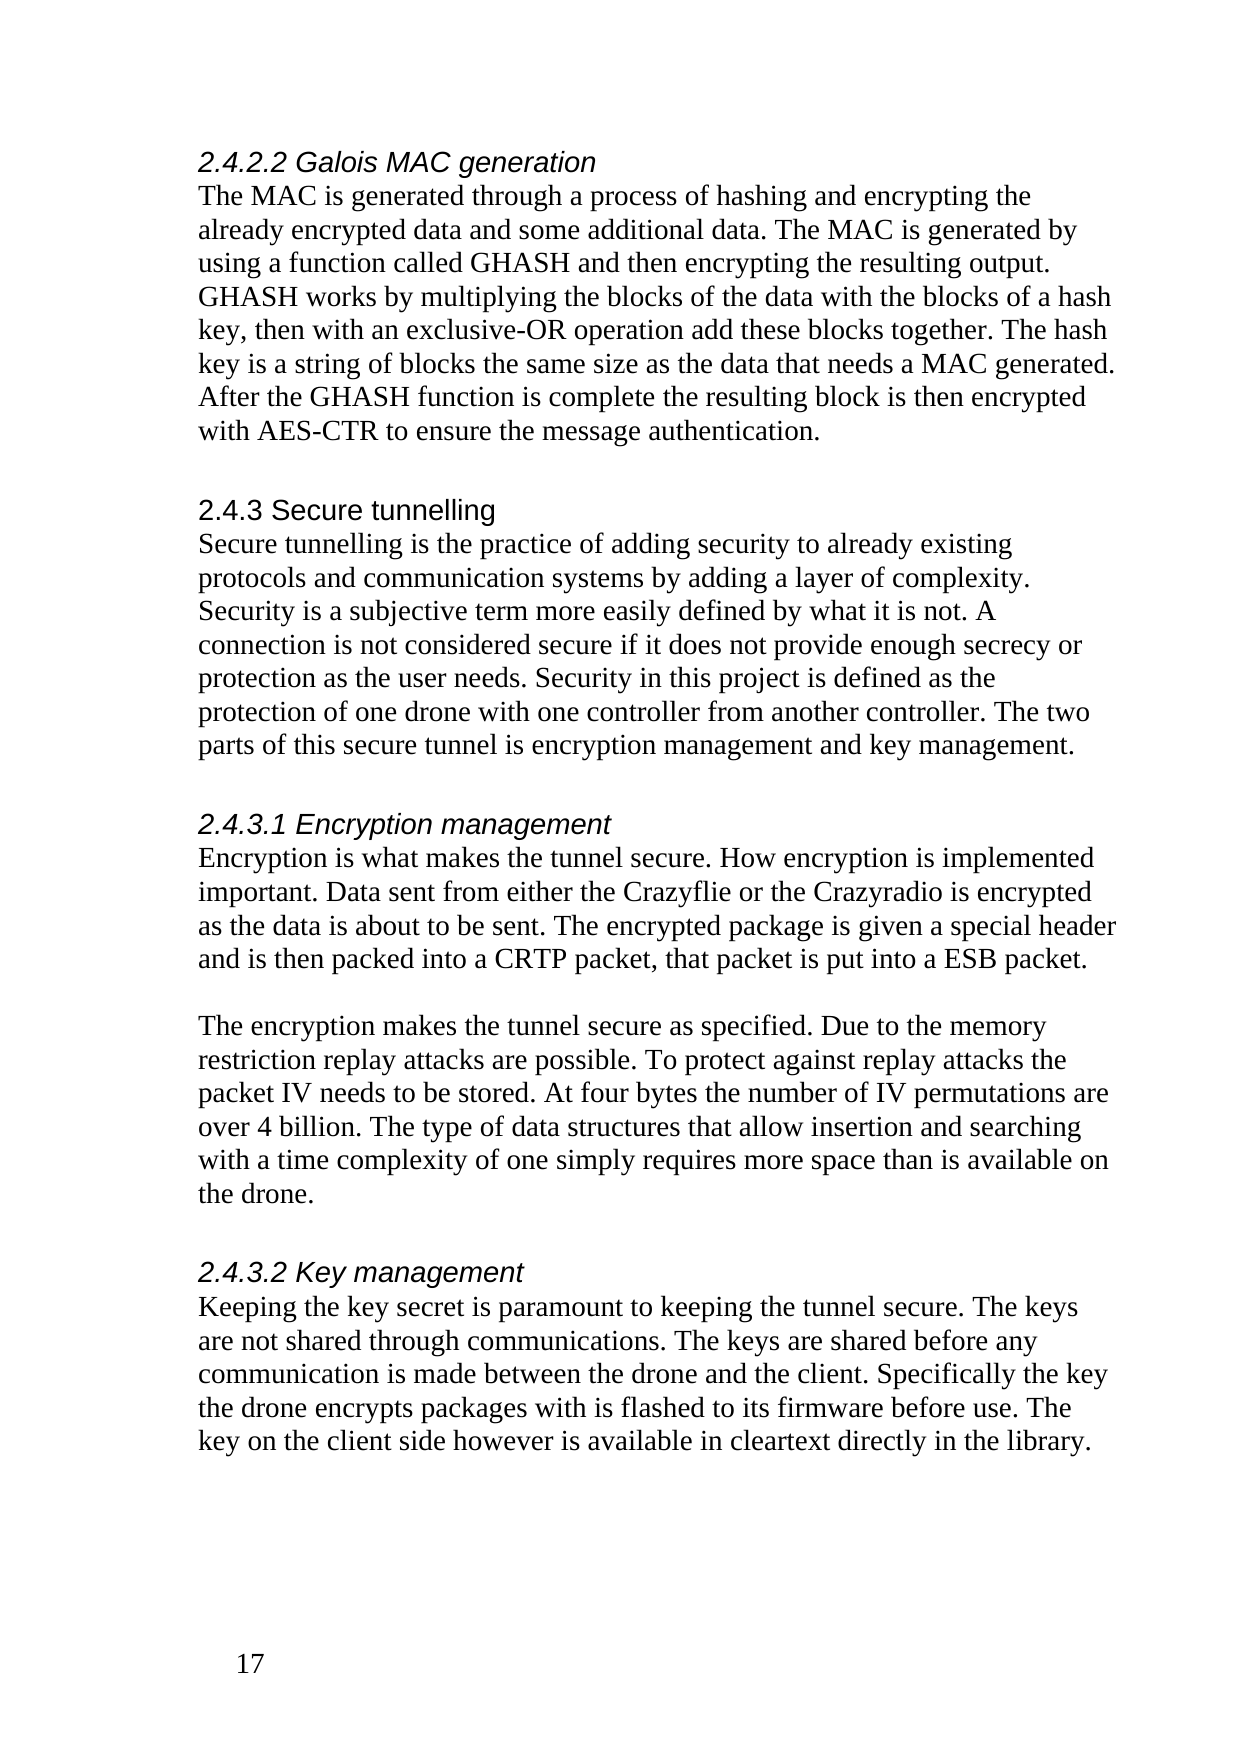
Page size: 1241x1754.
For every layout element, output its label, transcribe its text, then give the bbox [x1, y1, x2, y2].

subtitle Galois MAC generation [198, 145, 1119, 178]
subtitle Key management [198, 1256, 1119, 1289]
text Encryption is what makes the tunnel secure. How encryption is implemented important. Data sent from either the Crazyflie or the Crazyradio is encrypted as the data is about to be sent. The encrypted package is given a special header and is then packed into a CRTP packet, that packet is put into a ESB packet. [198, 841, 1119, 975]
text The MAC is generated through a process of hashing and encrypting the already encrypted data and some additional data. The MAC is generated by using a function called GHASH and then encrypting the resulting output. GHASH works by multiplying the blocks of the data with the blocks of a hash key, then with an exclusive-OR operation add these blocks together. The hash key is a string of blocks the same size as the data that needs a MAC generated. After the GHASH function is complete the resulting block is then encrypted with AES-CTR to ensure the message authentication. [198, 178, 1119, 447]
subtitle Encryption management [198, 807, 1119, 841]
subtitle Secure tunnelling [198, 493, 1119, 526]
text Secure tunnelling is the practice of adding security to already existing protocols and communication systems by adding a layer of complexity. Security is a subjective term more easily defined by what it is not. A connection is not considered secure if it does not provide enough secrecy or protection as the user needs. Security in this project is defined as the protection of one drone with one controller from another controller. The two parts of this secure tunnel is encryption management and key management. [198, 526, 1119, 761]
text Keeping the key secret is paramount to keeping the tunnel secure. The keys are not shared through communications. The keys are shared before any communication is made between the drone and the client. Specifically the key the drone encrypts packages with is flashed to its firmware before use. The key on the client side however is available in cleartext directly in the library. [198, 1289, 1119, 1457]
text The encryption makes the tunnel secure as specified. Due to the memory restriction replay attacks are possible. To protect against replay attacks the packet IV needs to be stored. At four bytes the number of IV permutations are over 4 billion. The type of data structures that allow insertion and searching with a time complexity of one simply requires more space than is available on the drone. [198, 1008, 1119, 1209]
